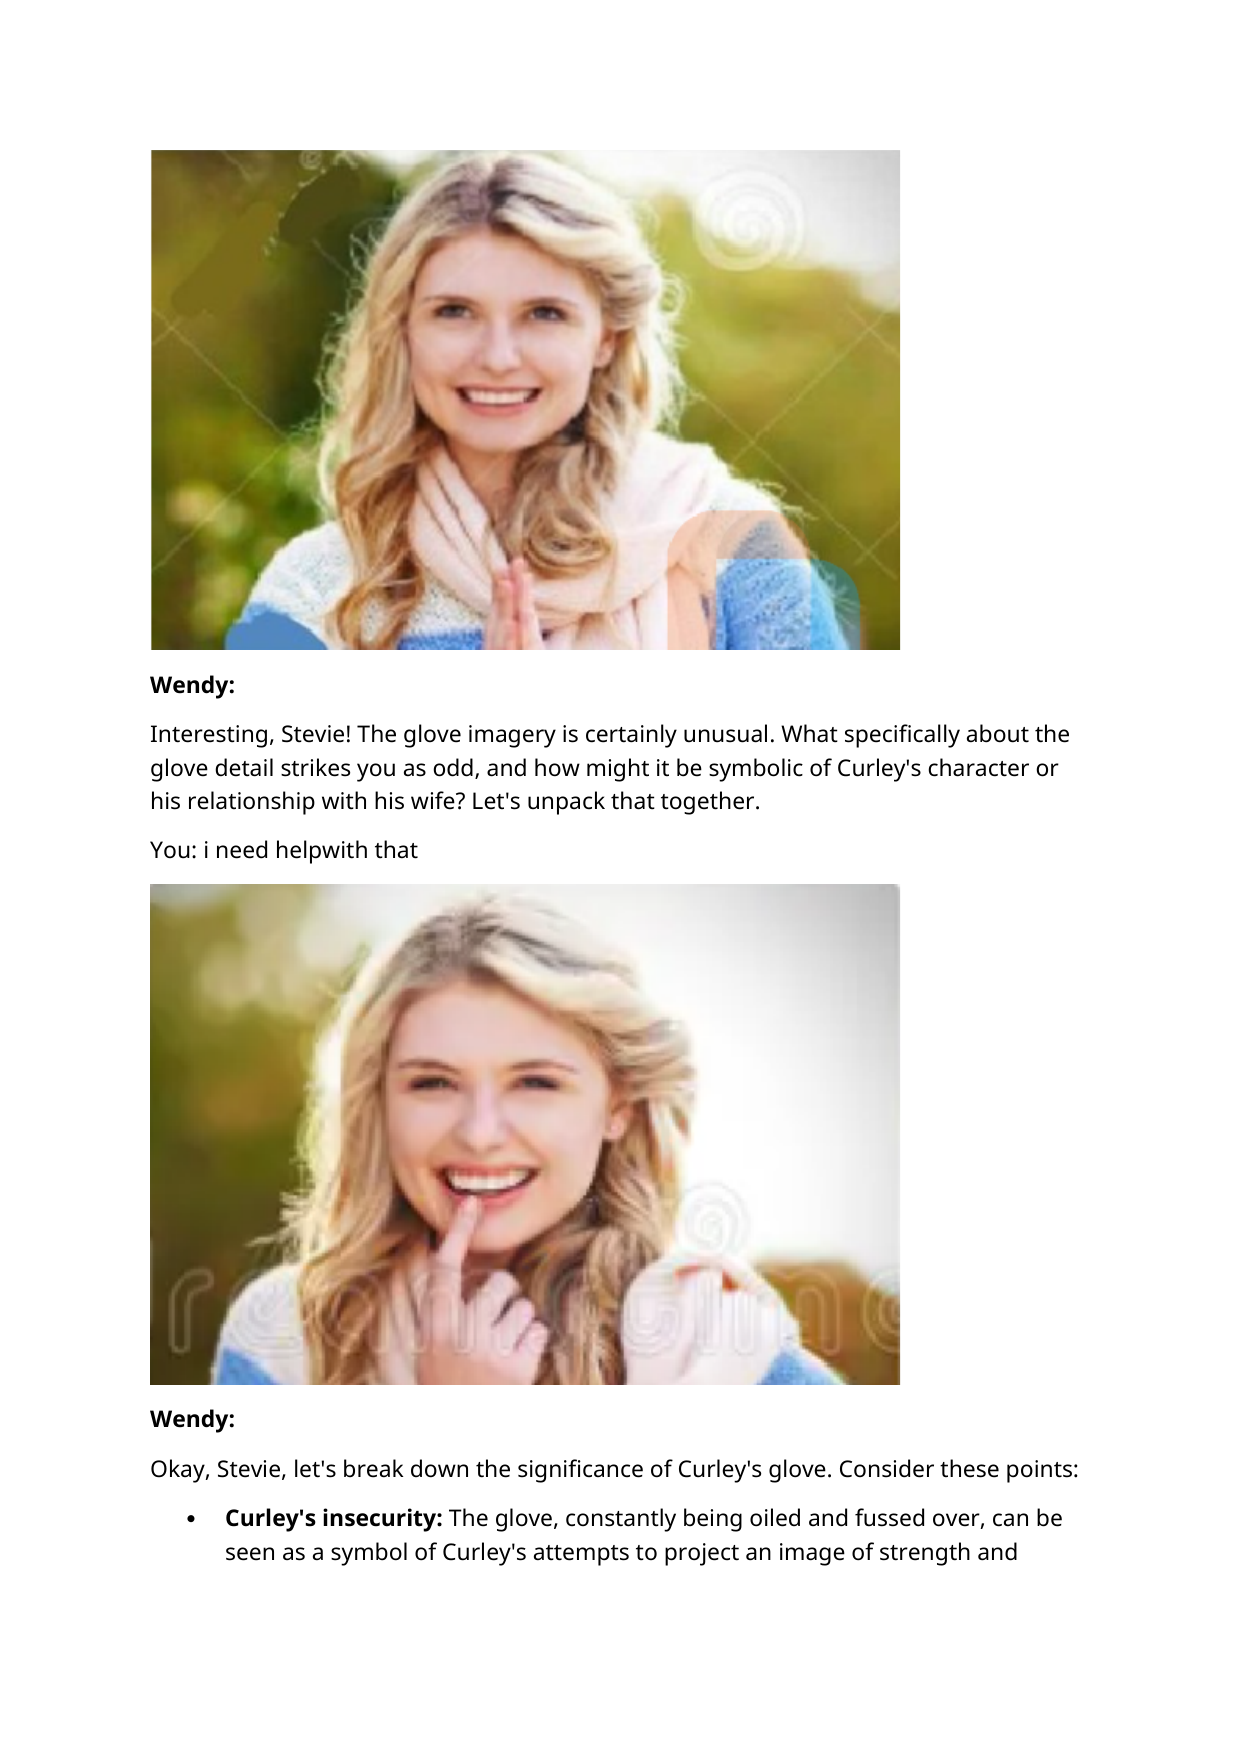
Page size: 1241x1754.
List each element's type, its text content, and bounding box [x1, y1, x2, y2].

text Okay, Stevie, let's break down the significance of Curley's glove. Consider these points: [150, 1452, 1090, 1484]
text You: i need helpwith that [150, 834, 1090, 866]
text Wendy: [150, 1403, 1090, 1434]
text Wendy: [150, 668, 1090, 700]
list Curley's insecurity: The glove, constantly being oiled and fussed over, can be seen as a symbol of Curley's attempts to project an image of strength and [187, 1502, 1090, 1567]
text Interesting, Stevie! The glove imagery is certainly unusual. What specifically about the glove detail strikes you as odd, and how might it be symbolic of Curley's character or his relationship with his wife? Let's unpack that together. [150, 718, 1090, 816]
